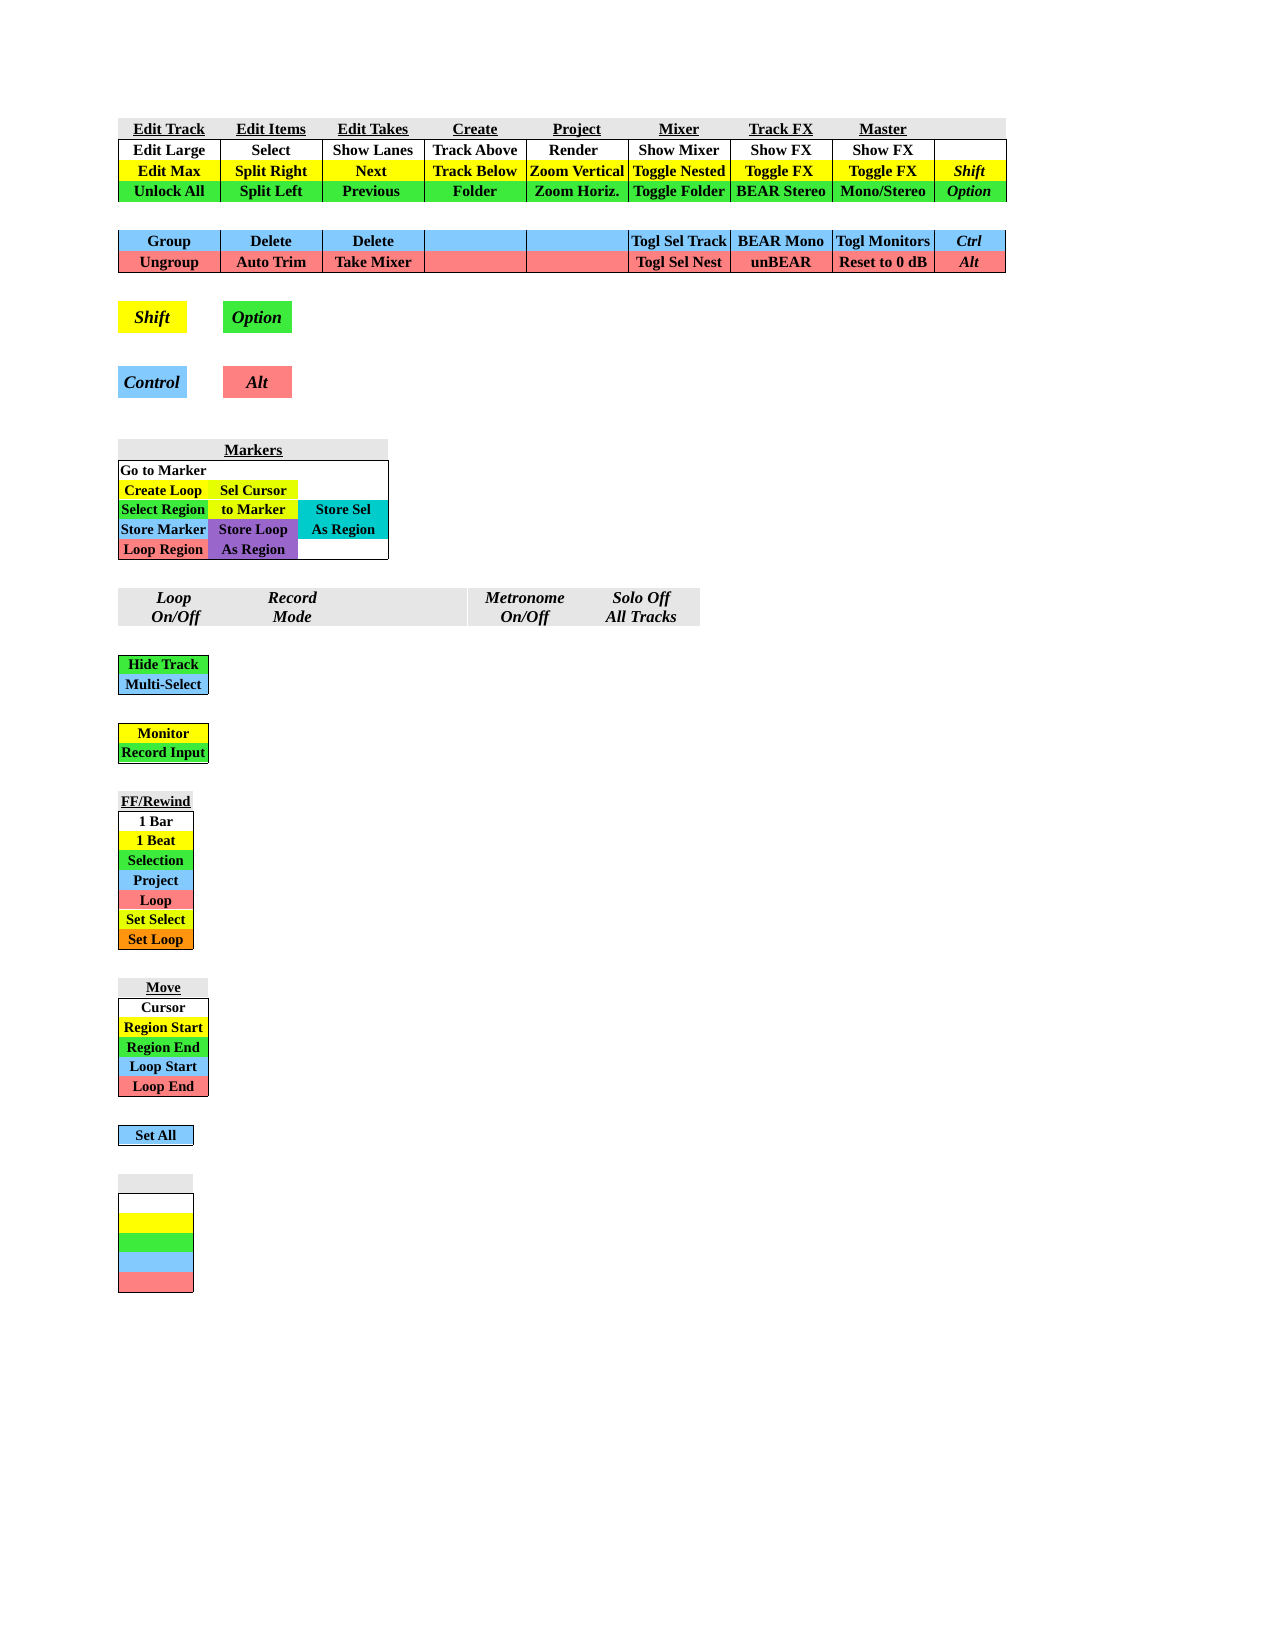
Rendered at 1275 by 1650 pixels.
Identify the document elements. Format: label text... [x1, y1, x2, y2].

table_cell [118, 333, 187, 366]
table_cell Take Mixer [323, 251, 424, 272]
table_header Track FX [730, 118, 832, 139]
table_cell Region Start [119, 1017, 208, 1037]
table_cell Folder [425, 181, 526, 202]
table_cell Show FX [731, 140, 832, 160]
table_cell Alt [223, 366, 292, 398]
table_header Mixer [628, 118, 730, 139]
table_header Markers [208, 439, 298, 460]
table_cell Create Loop [119, 480, 208, 499]
table_header Solo Off All Tracks [584, 588, 700, 626]
table_header Record Mode [235, 588, 351, 626]
table_header Togl Sel Track [629, 230, 730, 251]
table_header Delete [221, 230, 322, 251]
table_cell [119, 1194, 193, 1213]
table_cell Loop [119, 890, 193, 909]
table_cell [298, 461, 388, 480]
table_header Ctrl [935, 230, 1005, 251]
table_cell Toggle Nested [629, 160, 730, 181]
table_cell Render [527, 140, 628, 160]
table_cell Split Right [221, 160, 322, 181]
table_cell Loop Region [119, 539, 208, 559]
table_cell Set Select [119, 910, 193, 929]
table_cell Auto Trim [221, 251, 322, 272]
table_cell Toggle FX [833, 160, 934, 181]
table_cell Set Loop [119, 929, 193, 949]
table_cell [187, 366, 223, 398]
table_cell Loop End [119, 1076, 208, 1096]
table_cell Store Sel [298, 500, 388, 519]
table_header Option [223, 301, 292, 333]
table_cell Edit Max [119, 160, 220, 181]
table_cell [223, 333, 292, 366]
table_cell [187, 333, 223, 366]
table_cell Selection [119, 850, 193, 870]
table_header [187, 301, 223, 333]
table_cell Shift [935, 160, 1006, 181]
table_cell Alt [935, 251, 1005, 272]
table_header [527, 230, 628, 251]
table_header Set All [119, 1126, 193, 1144]
table_header Group [119, 230, 220, 251]
table_header Create [424, 118, 526, 139]
table_header FF/Rewind [118, 791, 193, 811]
table_cell Select [221, 140, 322, 160]
table_cell Track Above [425, 140, 526, 160]
table_cell Cursor [119, 999, 208, 1017]
table_header Monitor [119, 724, 208, 743]
table_cell Previous [323, 181, 424, 202]
table_cell [208, 461, 298, 480]
table_cell Toggle FX [731, 160, 832, 181]
table_cell 1 Beat [119, 831, 193, 850]
table_header Edit Track [118, 118, 220, 139]
table_cell Split Left [221, 181, 322, 202]
table_header Project [526, 118, 628, 139]
table_cell Mono/Stereo [833, 181, 934, 202]
table_cell Edit Large [119, 140, 220, 160]
table_cell [935, 140, 1006, 160]
table_header [118, 439, 208, 460]
table_header Loop On/Off [118, 588, 235, 626]
table_header Delete [323, 230, 424, 251]
table_cell unBEAR [731, 251, 832, 272]
table_cell to Marker [208, 500, 298, 519]
table_cell Region End [119, 1037, 208, 1057]
table_cell Track Below [425, 160, 526, 181]
table_cell Toggle Folder [629, 181, 730, 202]
table_cell Record Input [119, 743, 208, 762]
table_cell Multi-Select [119, 674, 208, 694]
table_cell [527, 251, 628, 272]
table_cell As Region [298, 519, 388, 539]
table_header Shift [118, 301, 187, 333]
table_cell Unlock All [119, 181, 220, 202]
table_cell BEAR Stereo [731, 181, 832, 202]
table_cell Reset to 0 dB [833, 251, 934, 272]
table_cell As Region [208, 539, 298, 559]
table_cell Show Lanes [323, 140, 424, 160]
table_header Hide Track [119, 656, 208, 674]
table_cell Ungroup [119, 251, 220, 272]
table_cell [119, 1272, 193, 1292]
table_cell Zoom Horiz. [527, 181, 628, 202]
table_header Master [832, 118, 934, 139]
table_cell [298, 480, 388, 499]
table_cell [119, 1233, 193, 1252]
table_header [425, 230, 526, 251]
table_cell Project [119, 870, 193, 890]
table_header [118, 1174, 193, 1193]
table_cell Control [118, 366, 187, 398]
table_cell [119, 1252, 193, 1272]
table_cell Sel Cursor [208, 480, 298, 499]
table_cell Option [935, 181, 1006, 202]
table_cell 1 Bar [119, 812, 193, 831]
table_header [298, 439, 388, 460]
table_cell Store Marker [119, 519, 208, 539]
table_cell [298, 539, 388, 559]
table_cell Next [323, 160, 424, 181]
table_header Edit Items [220, 118, 322, 139]
table_header Togl Monitors [833, 230, 934, 251]
table_header Move [118, 978, 208, 997]
table_cell Loop Start [119, 1057, 208, 1076]
table_cell [119, 1213, 193, 1233]
table_header Edit Takes [322, 118, 424, 139]
table_header BEAR Mono [731, 230, 832, 251]
table_cell Go to Marker [119, 461, 208, 480]
table_header [351, 588, 467, 626]
table_cell Select Region [119, 500, 208, 519]
table_cell Togl Sel Nest [629, 251, 730, 272]
table_cell Store Loop [208, 519, 298, 539]
table_cell Show FX [833, 140, 934, 160]
table_cell Zoom Vertical [527, 160, 628, 181]
table_header Metronome On/Off [468, 588, 584, 626]
table_cell Show Mixer [629, 140, 730, 160]
table_header [934, 118, 1006, 139]
table_cell [425, 251, 526, 272]
